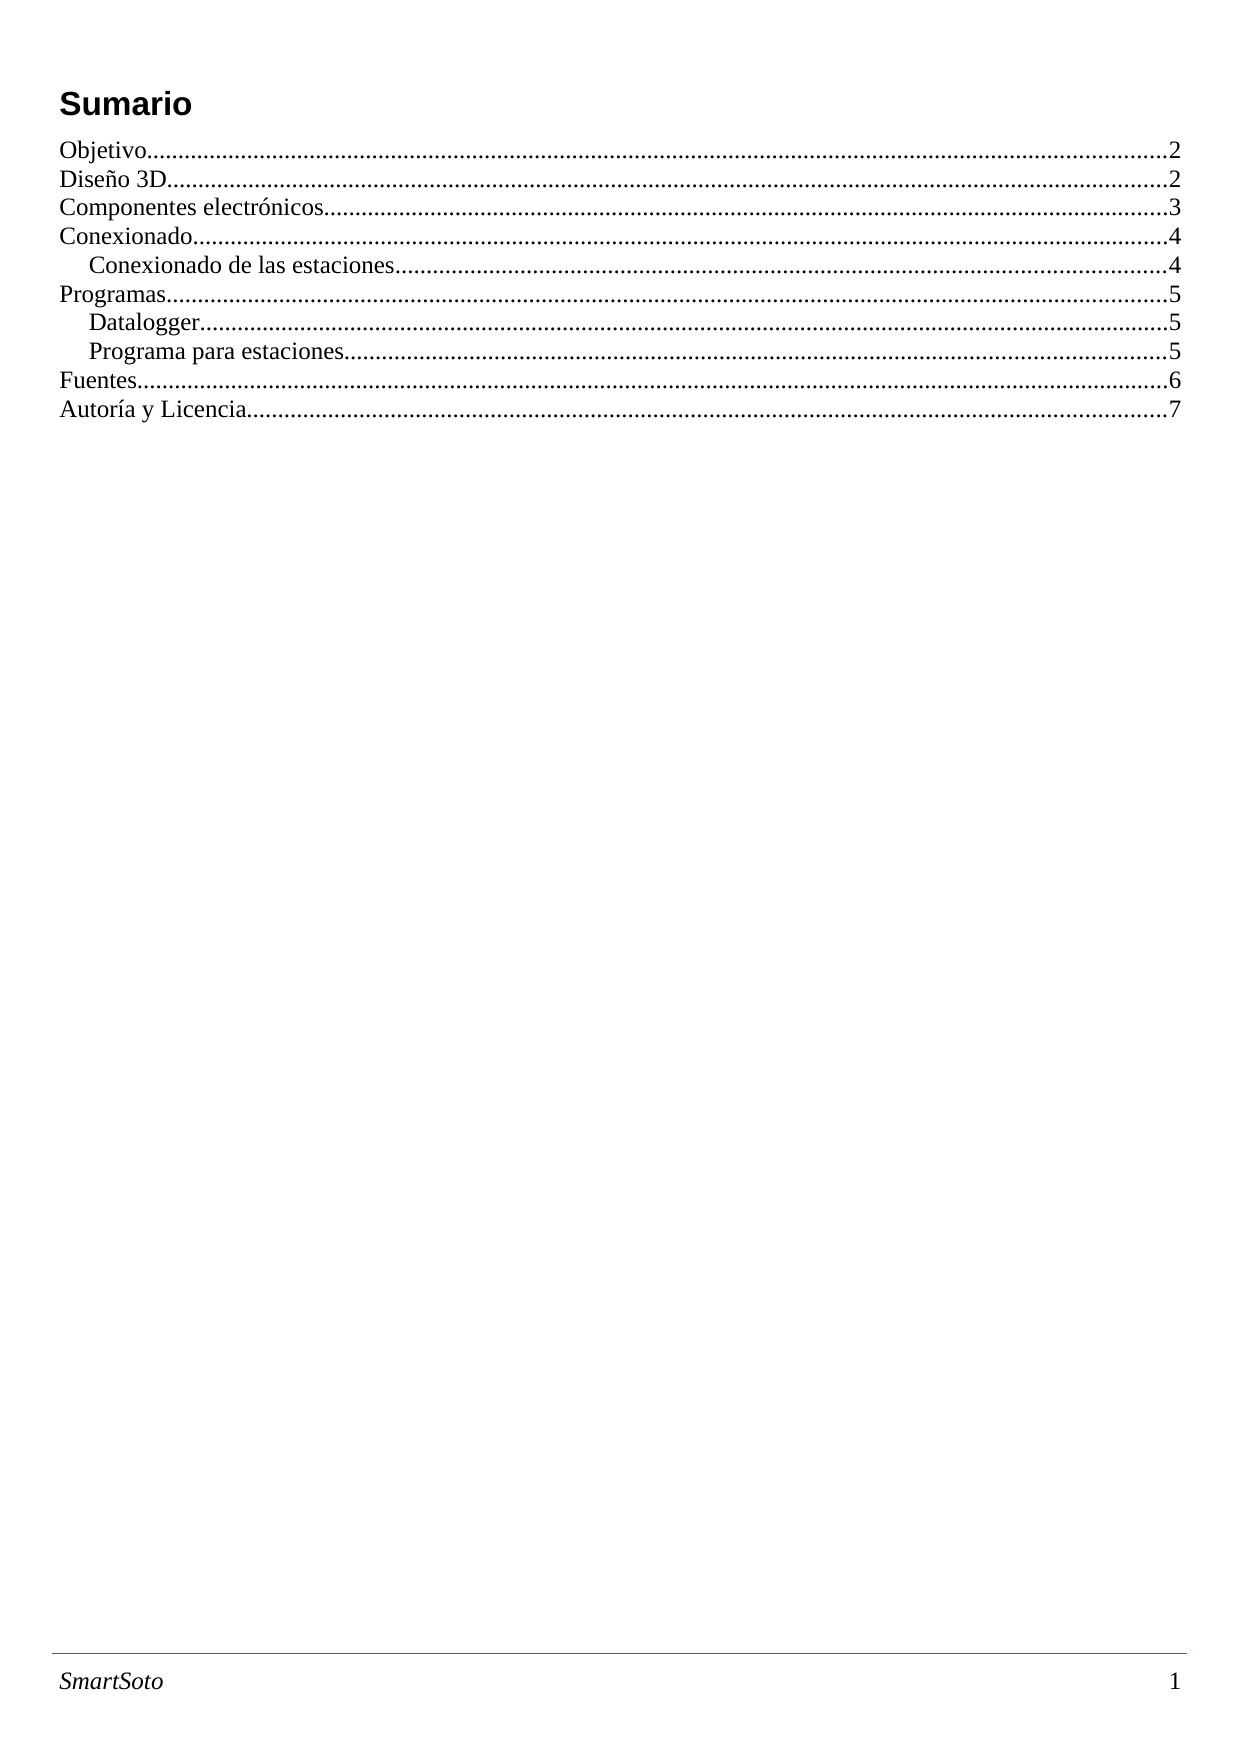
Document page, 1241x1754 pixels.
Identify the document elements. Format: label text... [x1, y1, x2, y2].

text Objetivo 2 [59, 135, 1181, 164]
text Fuentes 6 [59, 365, 1181, 394]
text Programa para estaciones 5 [88, 336, 1181, 365]
text Conexionado de las estaciones 4 [88, 250, 1181, 279]
text Componentes electrónicos 3 [59, 192, 1181, 221]
text Autoría y Licencia 7 [59, 394, 1181, 422]
text Programas 5 [59, 279, 1181, 307]
subtitle Sumario [59, 84, 1181, 122]
text Diseño 3D 2 [59, 164, 1181, 192]
text Conexionado 4 [59, 221, 1181, 250]
text Datalogger 5 [88, 307, 1181, 336]
